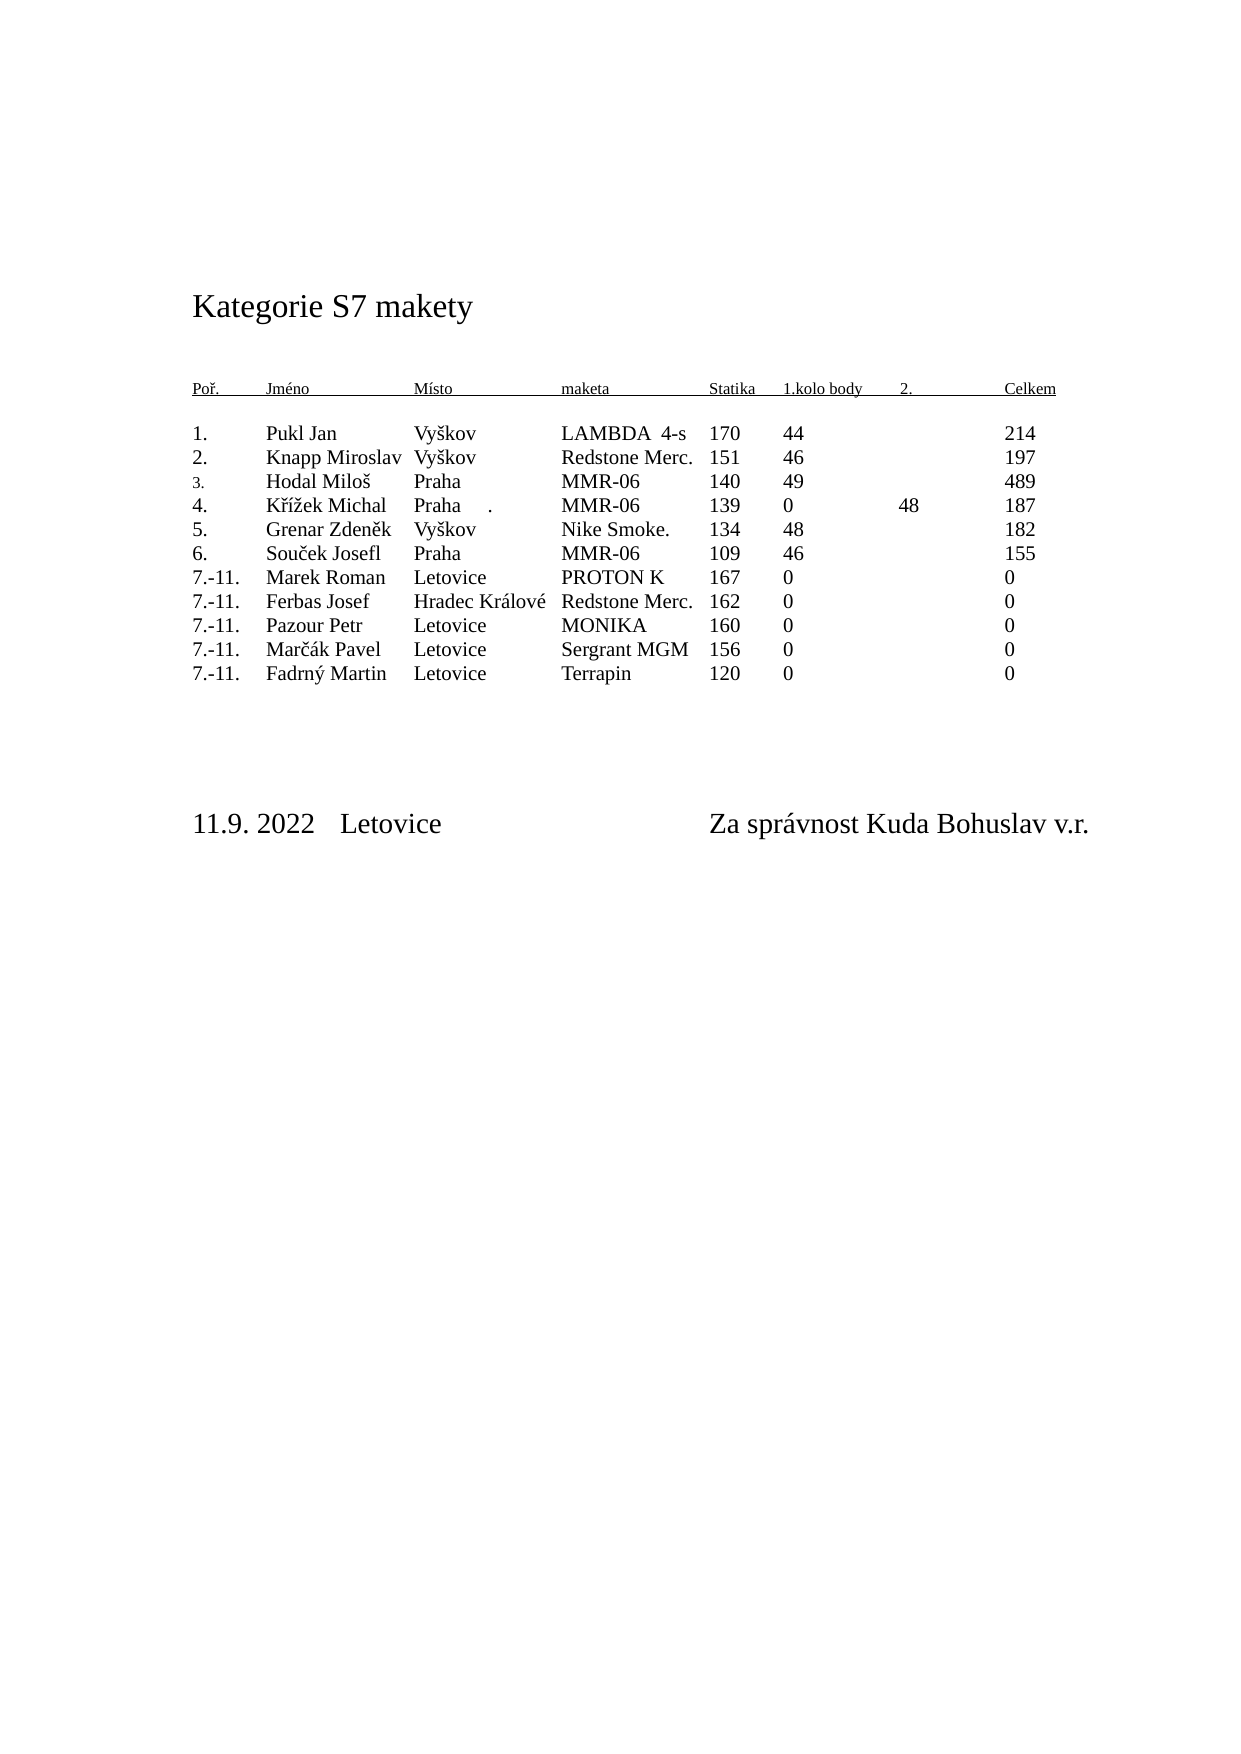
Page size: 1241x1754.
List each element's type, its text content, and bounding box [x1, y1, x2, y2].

text 7.-11. Ferbas Josef Hradec Králové Redstone Merc. 162 0 0 [118, 589, 1122, 613]
text 7.-11. Pazour Petr Letovice MONIKA 160 0 0 [118, 613, 1122, 637]
text 7.-11. Fadrný Martin Letovice Terrapin 120 0 0 [118, 661, 1122, 685]
text 5. Grenar Zdeněk Vyškov Nike Smoke. 134 48 182 [118, 517, 1122, 541]
text 1. Pukl Jan Vyškov LAMBDA 4-s 170 44 214 [118, 421, 1122, 445]
text 2. Knapp Miroslav Vyškov Redstone Merc. 151 46 197 [118, 445, 1122, 469]
text 11.9. 2022 Letovice Za správnost Kuda Bohuslav v.r. [118, 806, 1122, 839]
text Poř. Jméno Místo maketa Statika 1.kolo body 2. Celkem [118, 363, 1122, 402]
text Kategorie S7 makety [118, 287, 1122, 325]
text 6. Souček Josefl Praha MMR-06 109 46 155 [118, 541, 1122, 565]
text 7.-11. Marčák Pavel Letovice Sergrant MGM 156 0 0 [118, 637, 1122, 661]
text 3. Hodal Miloš Praha MMR-06 140 49 489 [118, 469, 1122, 493]
text 7.-11. Marek Roman Letovice PROTON K 167 0 0 [118, 565, 1122, 589]
text 4. Křížek Michal Praha . MMR-06 139 0 48 187 [118, 493, 1122, 517]
